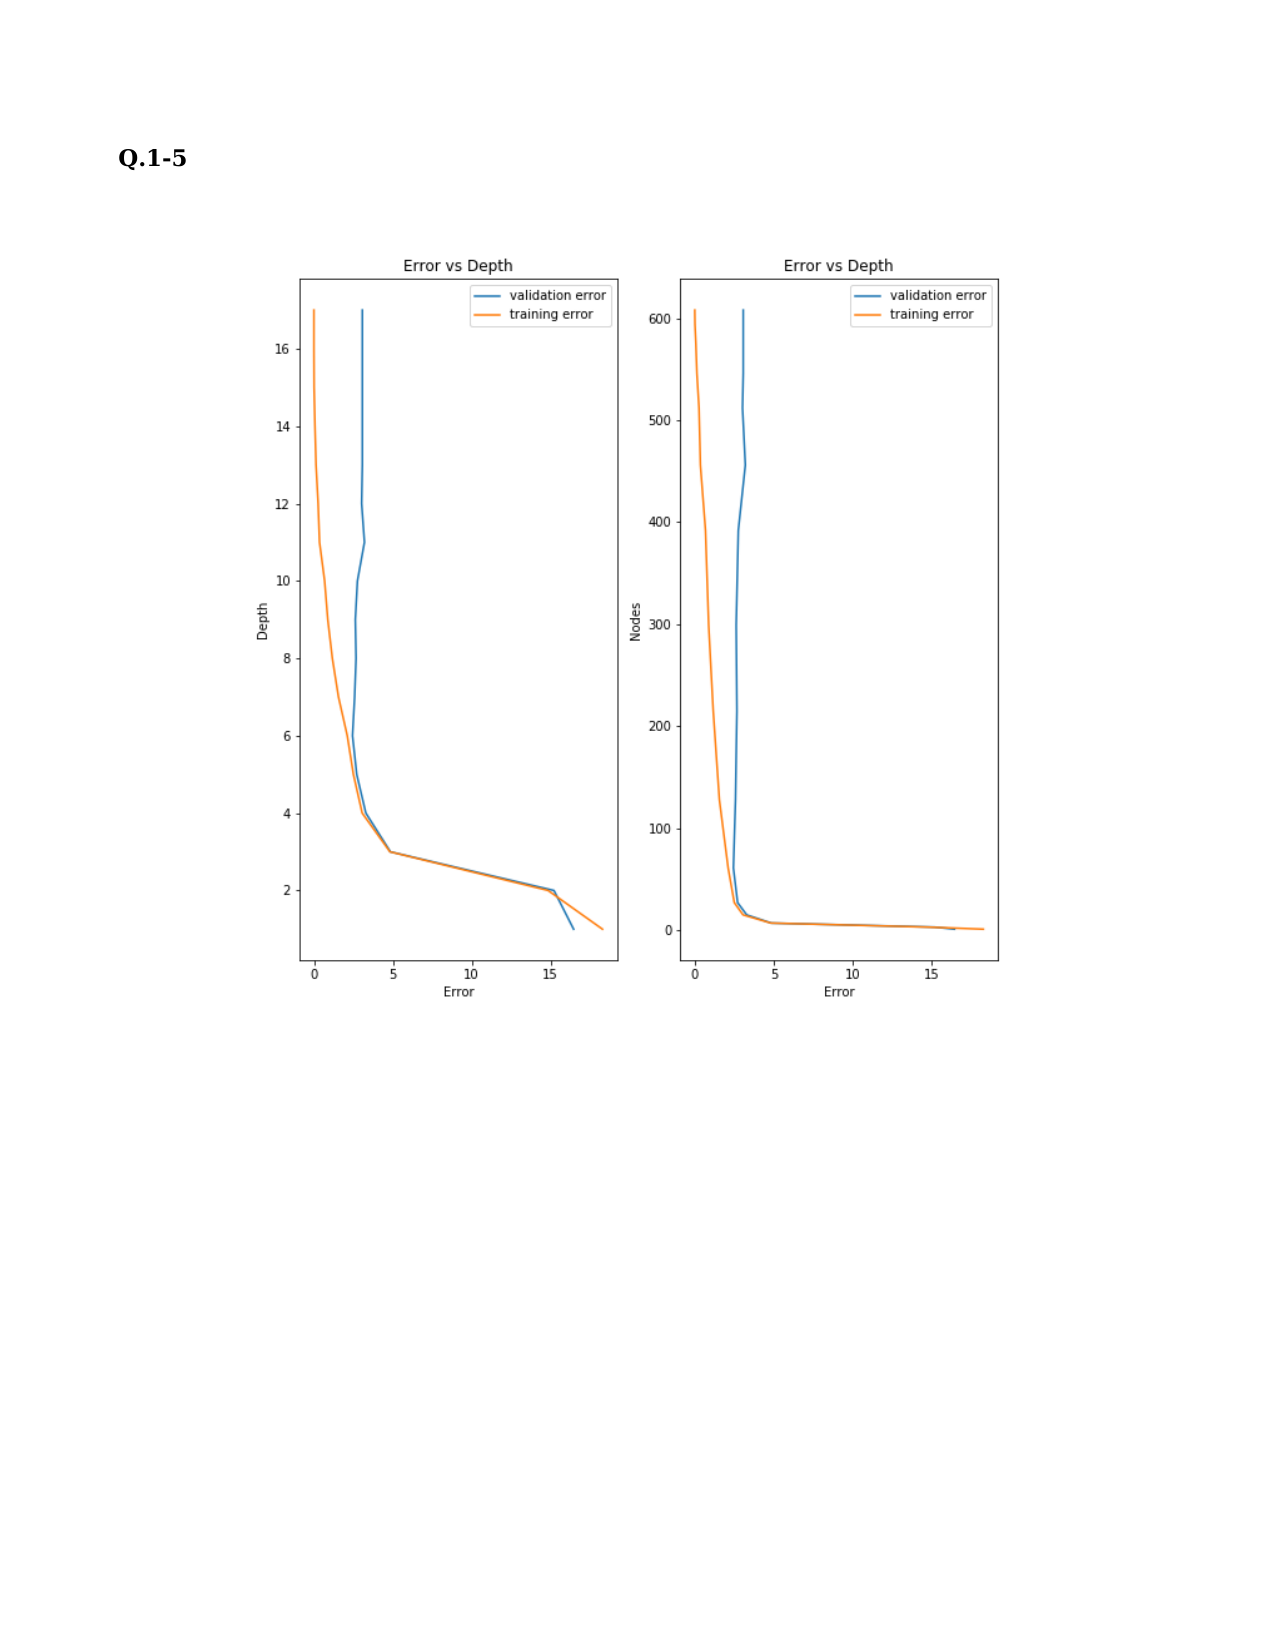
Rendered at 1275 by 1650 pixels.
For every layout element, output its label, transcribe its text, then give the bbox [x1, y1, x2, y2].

text Q.1-5 [118, 145, 1157, 172]
picture [187, 171, 1088, 1073]
